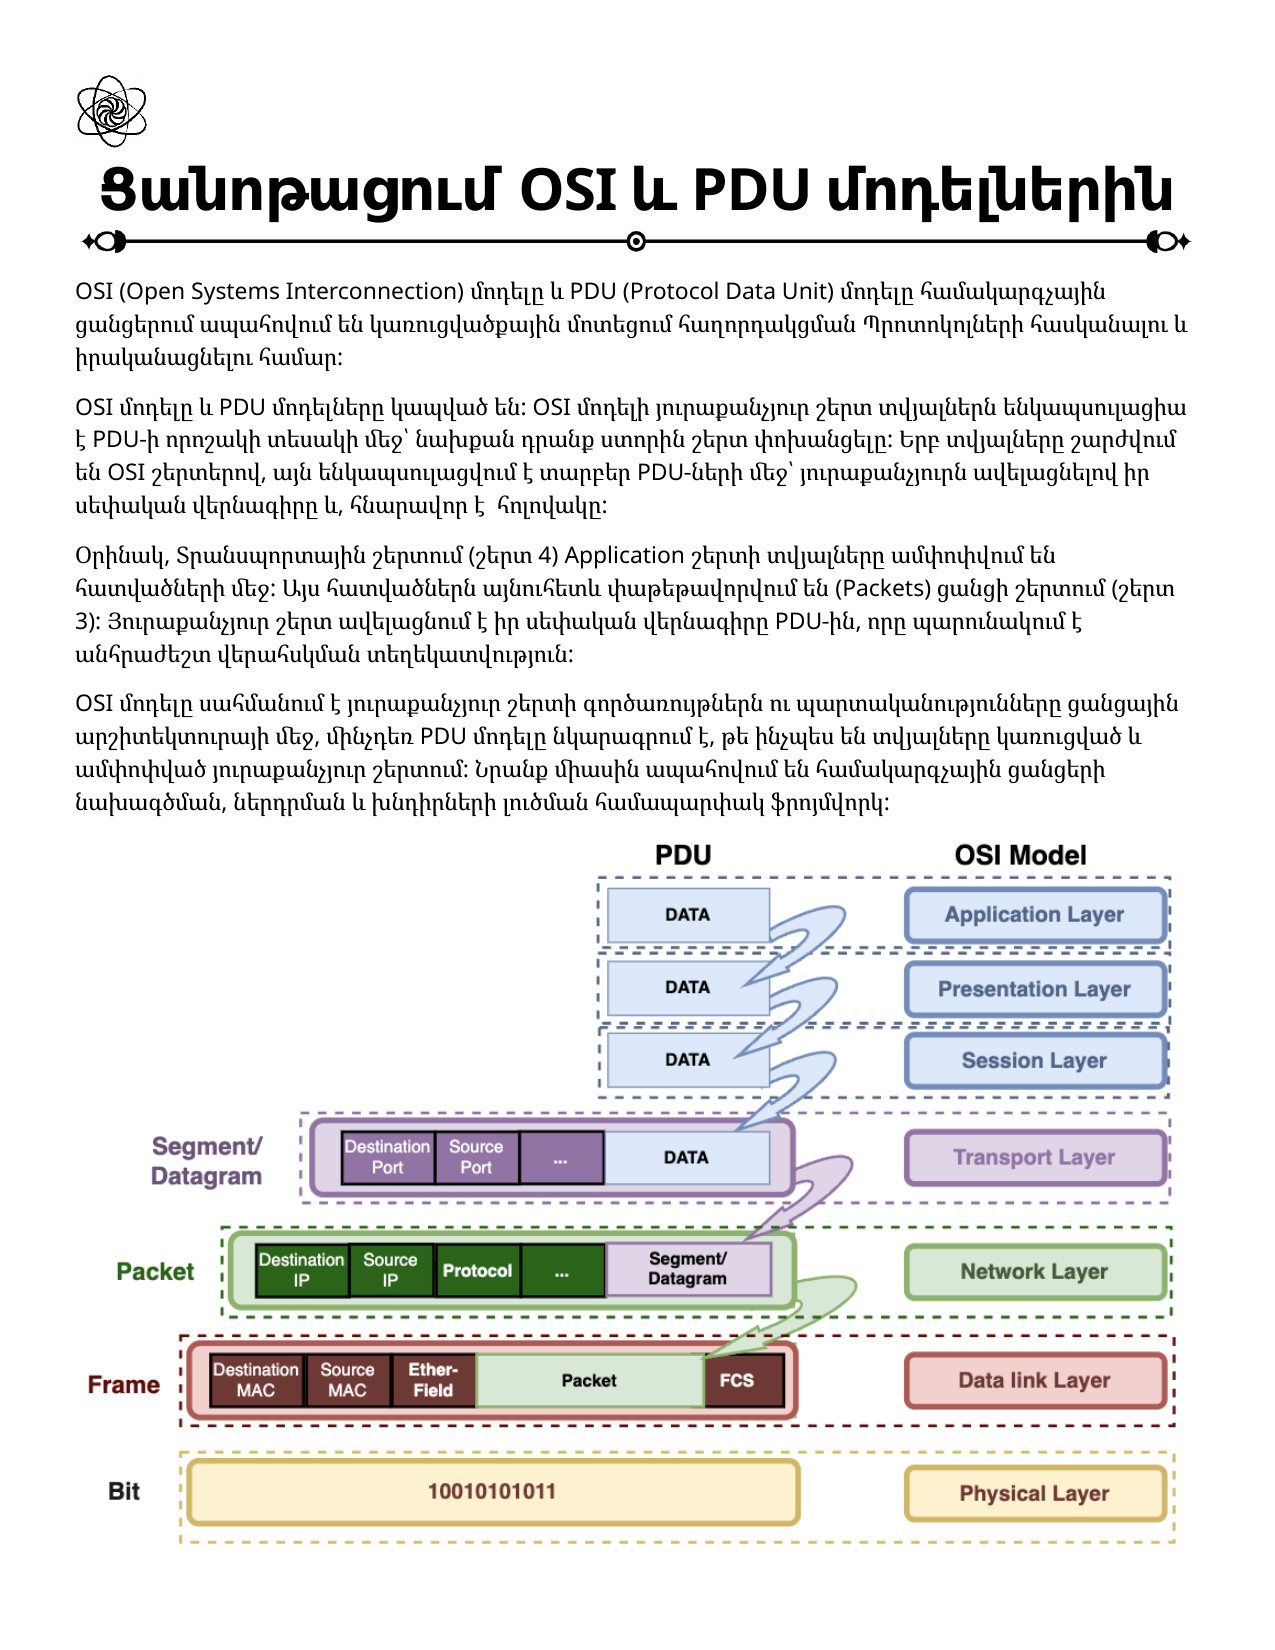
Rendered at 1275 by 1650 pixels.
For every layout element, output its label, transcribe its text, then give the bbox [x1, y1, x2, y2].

text Օրինակ, Տրանսպորտային շերտում (շերտ 4) Application շերտի տվյալները ամփոփվում են հատվածների մեջ: Այս հատվածներն այնուհետև փաթեթավորվում են (Packets) ցանցի շերտում (շերտ 3): Յուրաքանչյուր շերտ ավելացնում է իր սեփական վերնագիրը PDU-ին, որը պարունակում է անհրաժեշտ վերահսկման տեղեկատվություն: [75, 539, 1200, 669]
title Ցանոթացում OSI և PDU մոդելներին [75, 148, 1200, 227]
text OSI մոդելը և PDU մոդելները կապված են: OSI մոդելի յուրաքանչյուր շերտ տվյալներն ենկապսուլացիա է PDU-ի որոշակի տեսակի մեջ՝ նախքան դրանք ստորին շերտ փոխանցելը: Երբ տվյալները շարժվում են OSI շերտերով, այն ենկապսուլացվում է տարբեր PDU-ների մեջ՝ յուրաքանչյուրն ավելացնելով իր սեփական վերնագիրը և, հնարավոր է հոլովակը: [75, 390, 1200, 520]
text OSI մոդելը սահմանում է յուրաքանչյուր շերտի գործառույթներն ու պարտականությունները ցանցային արշիտեկտուրայի մեջ, մինչդեռ PDU մոդելը նկարագրում է, թե ինչպես են տվյալները կառուցված և ամփոփված յուրաքանչյուր շերտում: Նրանք միասին ապահովում են համակարգչային ցանցերի նախագծման, ներդրման և խնդիրների լուծման համապարփակ ֆրոյմվորկ: [75, 687, 1200, 817]
text OSI (Open Systems Interconnection) մոդելը և PDU (Protocol Data Unit) մոդելը համակարգչային ցանցերում ապահովում են կառուցվածքային մոտեցում հաղորդակցման Պրոտոկոլների հասկանալու և իրականացնելու համար: [75, 275, 1200, 372]
